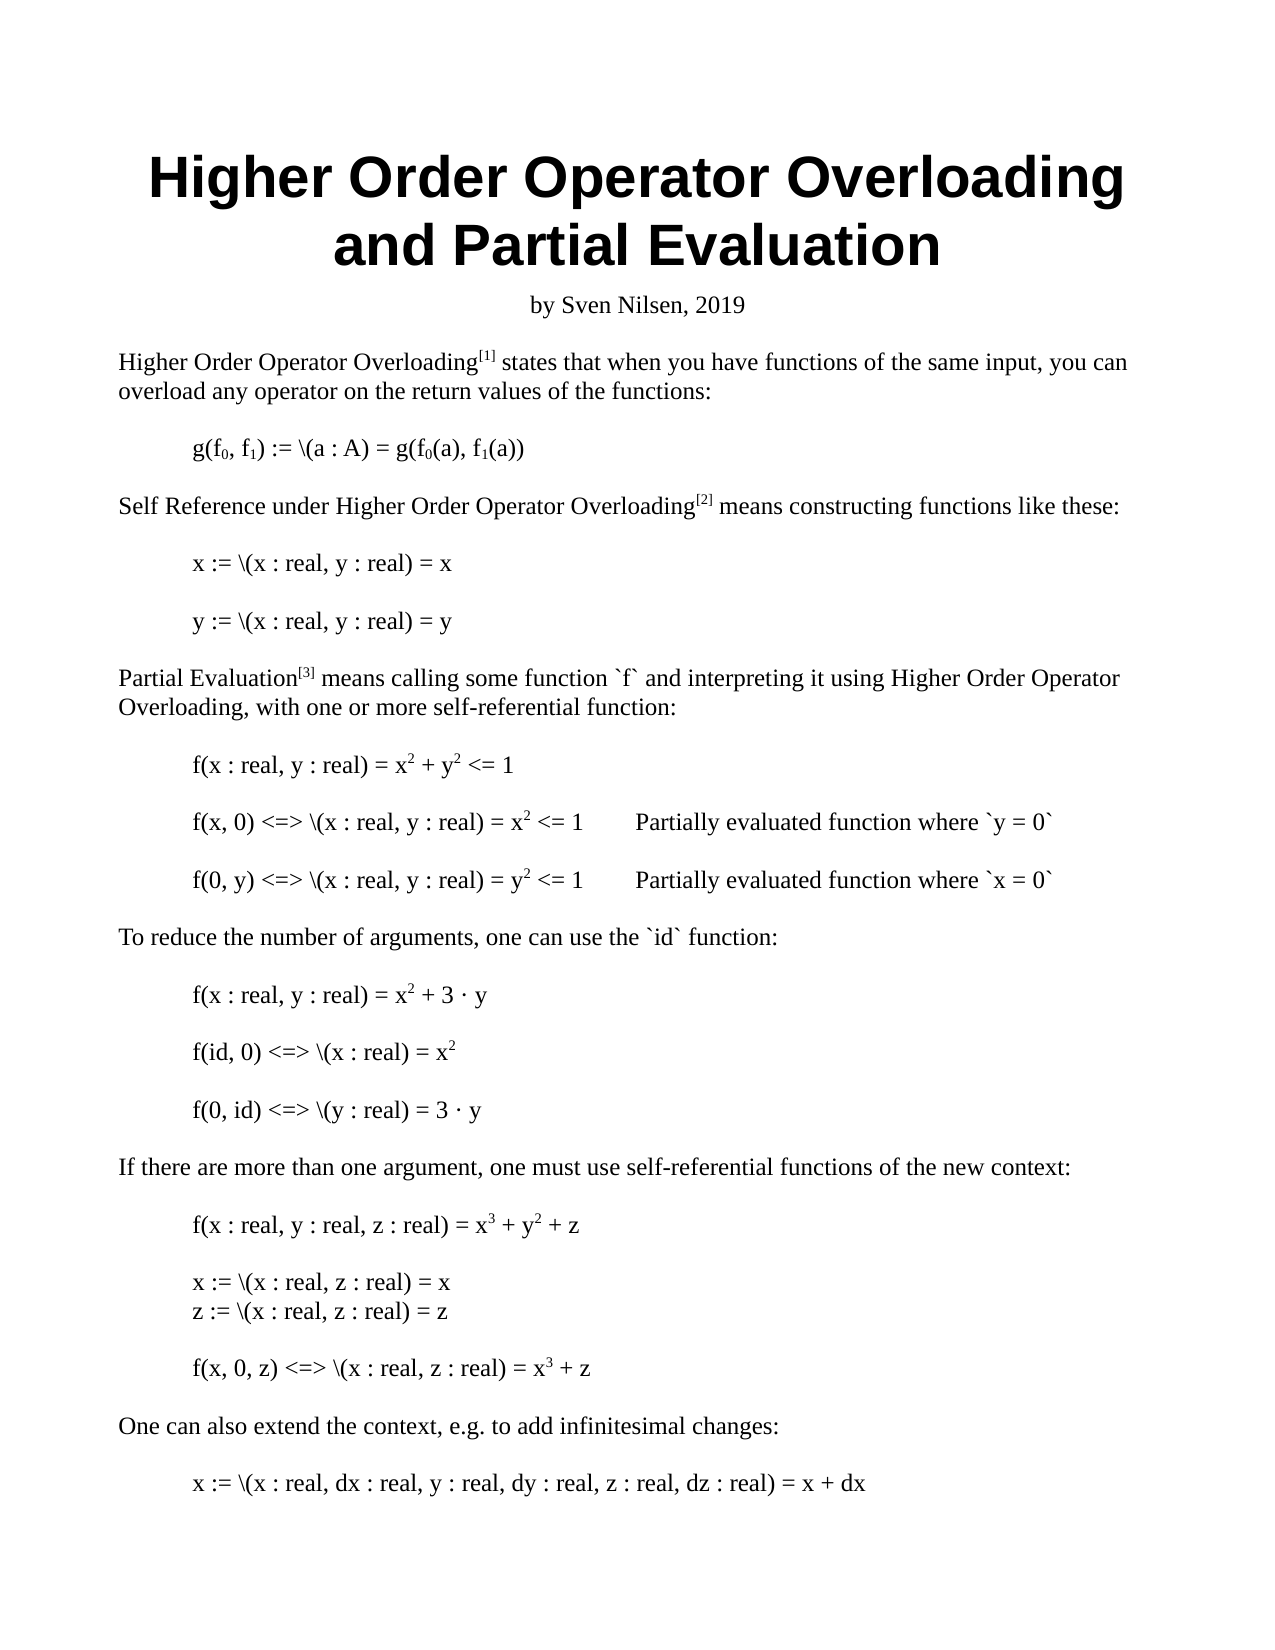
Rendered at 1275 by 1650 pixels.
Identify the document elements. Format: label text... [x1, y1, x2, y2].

text x := \(x : real, dx : real, y : real, dy : real, z : real, dz : real) = x + dx [118, 1468, 1157, 1497]
text f(x : real, y : real) = x2 + 3 · y [118, 980, 1157, 1008]
text f(0, y) <=> \(x : real, y : real) = y2 <= 1 Partially evaluated function where `x = 0` [118, 865, 1157, 893]
text f(0, id) <=> \(y : real) = 3 · y [118, 1095, 1157, 1123]
text by Sven Nilsen, 2019 [118, 290, 1157, 318]
text f(id, 0) <=> \(x : real) = x2 [118, 1037, 1157, 1066]
text y := \(x : real, y : real) = y [118, 606, 1157, 635]
text Self Reference under Higher Order Operator Overloading[2] means constructing functions like these: [118, 491, 1157, 520]
text x := \(x : real, z : real) = x [118, 1267, 1157, 1296]
text f(x : real, y : real) = x2 + y2 <= 1 [118, 750, 1157, 778]
text f(x : real, y : real, z : real) = x3 + y2 + z [118, 1210, 1157, 1238]
text f(x, 0) <=> \(x : real, y : real) = x2 <= 1 Partially evaluated function where `y = 0` [118, 807, 1157, 836]
title Higher Order Operator Overloading and Partial Evaluation [118, 143, 1157, 277]
text Higher Order Operator Overloading[1] states that when you have functions of the same input, you can overload any operator on the return values of the functions: [118, 347, 1157, 405]
text x := \(x : real, y : real) = x [118, 548, 1157, 577]
text z := \(x : real, z : real) = z [118, 1296, 1157, 1325]
text f(x, 0, z) <=> \(x : real, z : real) = x3 + z [118, 1353, 1157, 1382]
text g(f0, f1) := \(a : A) = g(f0(a), f1(a)) [118, 433, 1157, 462]
text To reduce the number of arguments, one can use the `id` function: [118, 922, 1157, 951]
text One can also extend the context, e.g. to add infinitesimal changes: [118, 1411, 1157, 1440]
text If there are more than one argument, one must use self-referential functions of the new context: [118, 1152, 1157, 1181]
text Partial Evaluation[3] means calling some function `f` and interpreting it using Higher Order Operator Overloading, with one or more self-referential function: [118, 663, 1157, 721]
